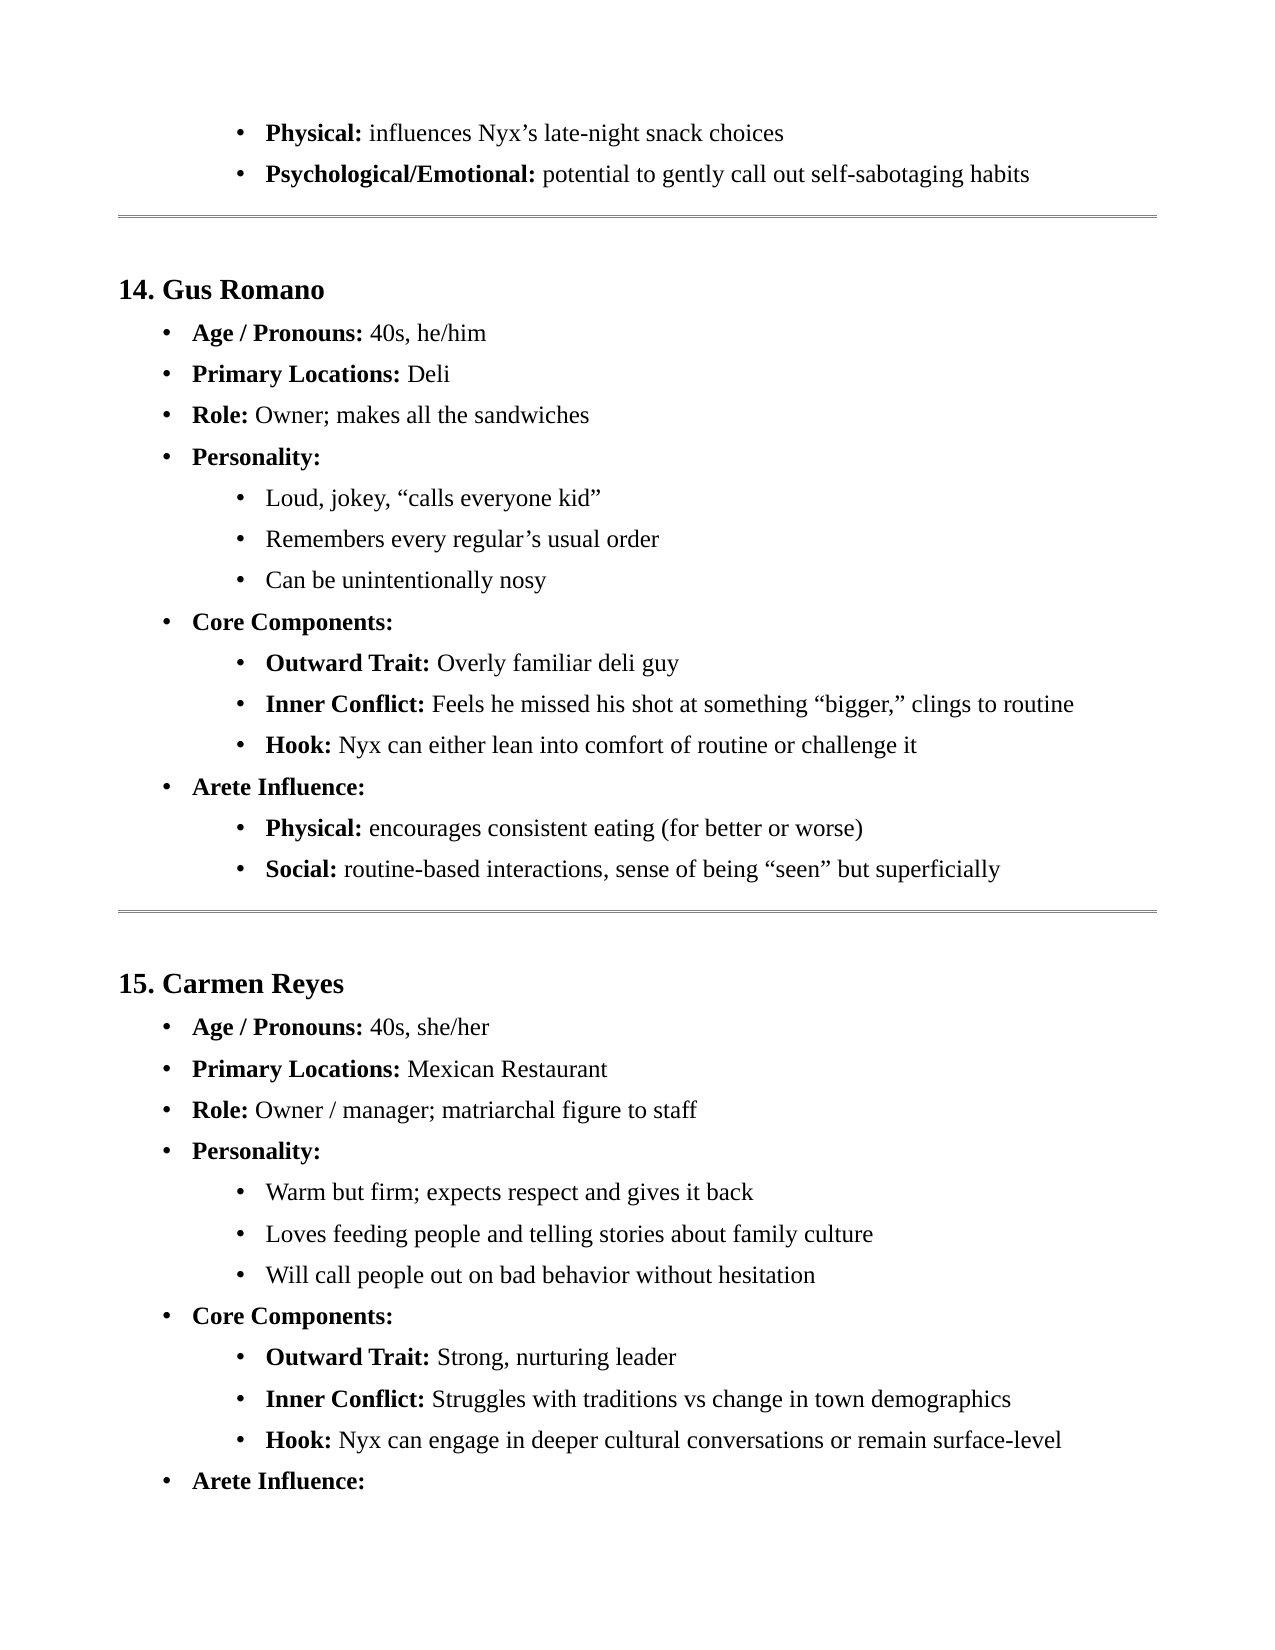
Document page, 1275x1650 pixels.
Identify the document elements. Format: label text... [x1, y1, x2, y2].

subtitle 15. Carmen Reyes [118, 966, 1157, 1000]
list Loves feeding people and telling stories about family culture [236, 1219, 1157, 1247]
list Personality: [162, 1136, 1157, 1165]
list Arete Influence: [162, 1466, 1157, 1495]
list Primary Locations: Mexican Restaurant [162, 1054, 1157, 1082]
list Primary Locations: Deli [162, 359, 1157, 388]
list Physical: influences Nyx’s late-night snack choices [236, 118, 1157, 147]
list Inner Conflict: Feels he missed his shot at something “bigger,” clings to routine [236, 689, 1157, 718]
list Warm but firm; expects respect and gives it back [236, 1177, 1157, 1206]
list Hook: Nyx can either lean into comfort of routine or challenge it [236, 730, 1157, 759]
list Role: Owner; makes all the sandwiches [162, 400, 1157, 429]
list Hook: Nyx can engage in deeper cultural conversations or remain surface-level [236, 1425, 1157, 1454]
list Physical: encourages consistent eating (for better or worse) [236, 813, 1157, 842]
list Core Components: [162, 1301, 1157, 1330]
list Role: Owner / manager; matriarchal figure to staff [162, 1095, 1157, 1124]
list Core Components: [162, 607, 1157, 635]
list Loud, jokey, “calls everyone kid” [236, 483, 1157, 512]
list Outward Trait: Overly familiar deli guy [236, 648, 1157, 677]
list Can be unintentionally nosy [236, 565, 1157, 594]
list Social: routine-based interactions, sense of being “seen” but superficially [236, 854, 1157, 883]
list Age / Pronouns: 40s, she/her [162, 1012, 1157, 1041]
list Will call people out on bad behavior without hesitation [236, 1260, 1157, 1289]
list Personality: [162, 442, 1157, 470]
list Psychological/Emotional: potential to gently call out self-sabotaging habits [236, 159, 1157, 188]
list Remembers every regular’s usual order [236, 524, 1157, 553]
subtitle 14. Gus Romano [118, 272, 1157, 305]
list Inner Conflict: Struggles with traditions vs change in town demographics [236, 1384, 1157, 1412]
list Arete Influence: [162, 772, 1157, 800]
list Age / Pronouns: 40s, he/him [162, 318, 1157, 347]
list Outward Trait: Strong, nurturing leader [236, 1342, 1157, 1371]
